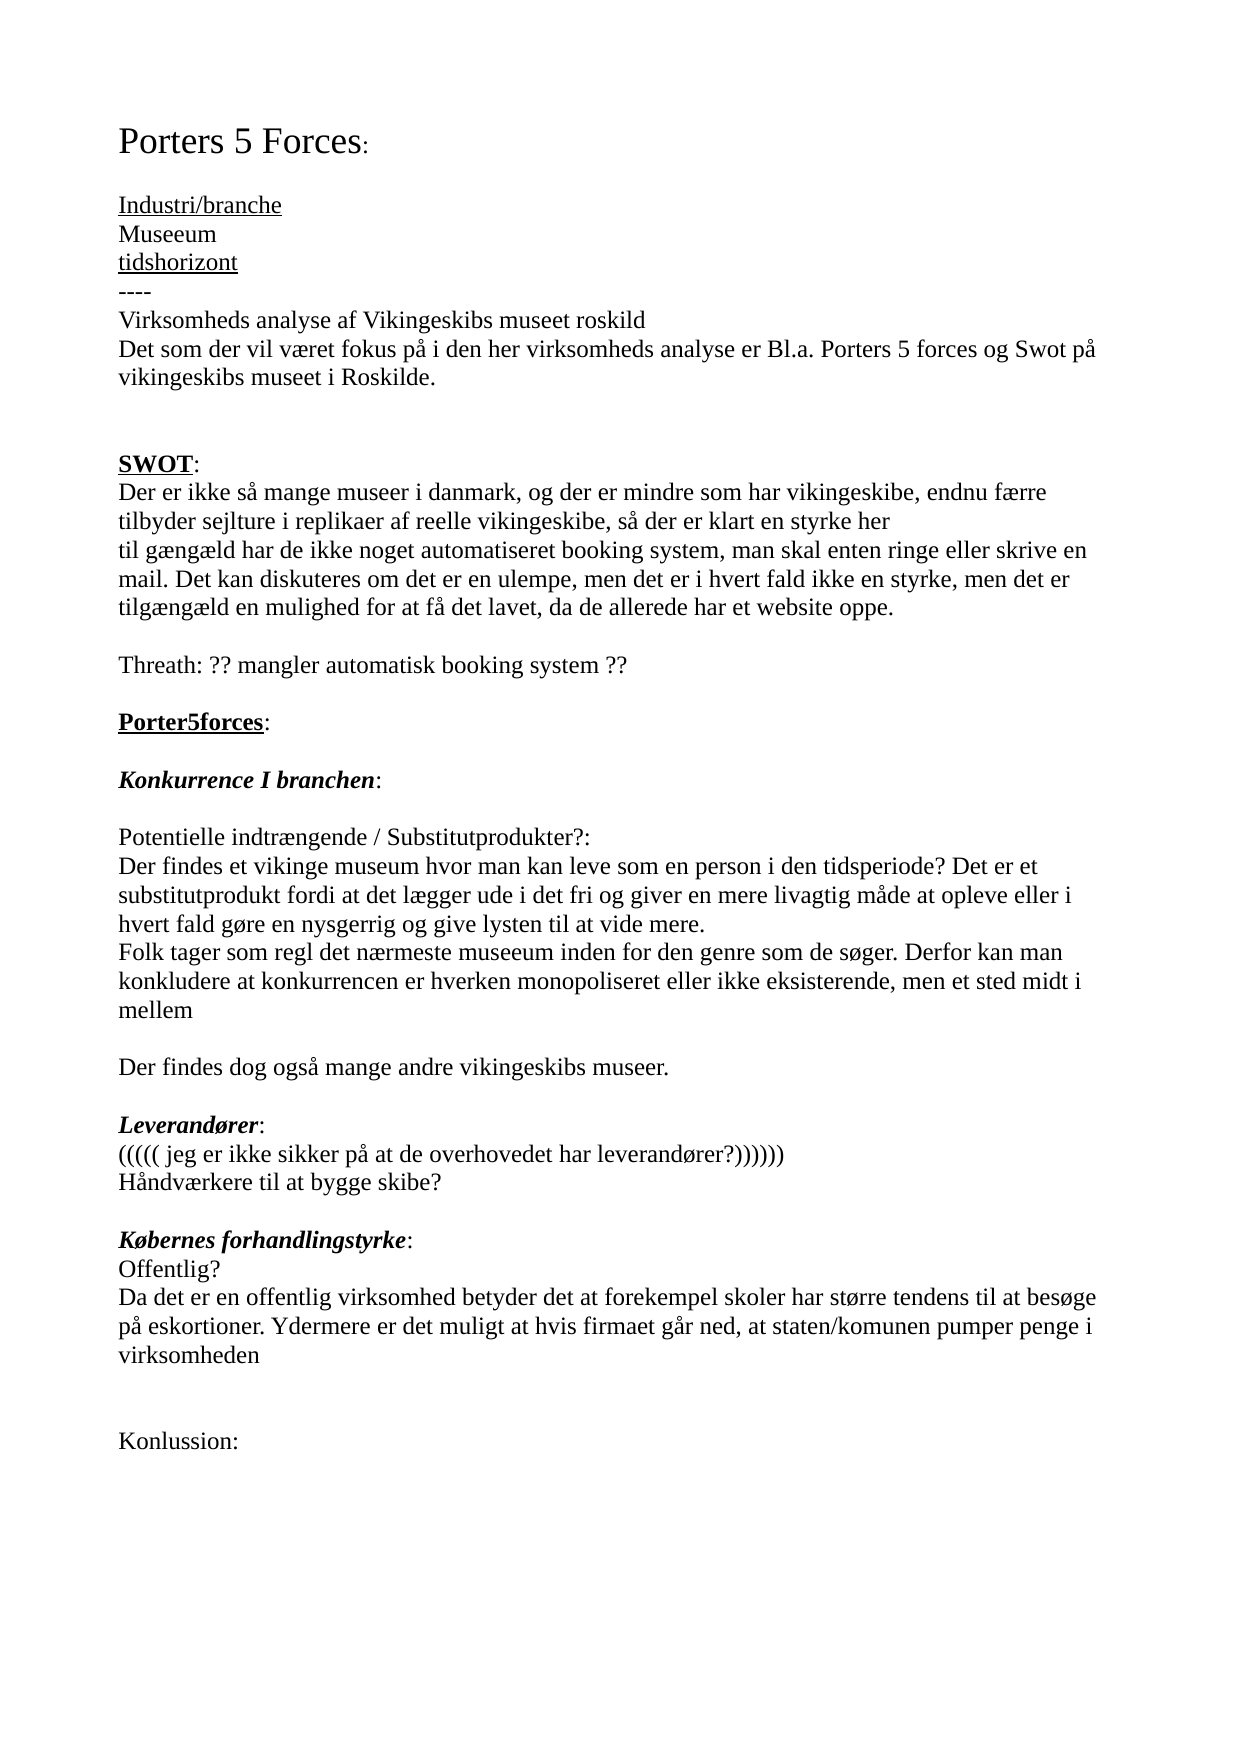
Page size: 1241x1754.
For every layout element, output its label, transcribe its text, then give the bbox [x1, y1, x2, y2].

text Da det er en offentlig virksomhed betyder det at forekempel skoler har større tendens til at besøge på eskortioner. Ydermere er det muligt at hvis firmaet går ned, at staten/komunen pumper penge i virksomheden [118, 1282, 1122, 1369]
text Leverandører: [118, 1110, 1122, 1139]
text Virksomheds analyse af Vikingeskibs museet roskild [118, 305, 1122, 334]
text Potentielle indtrængende / Substitutprodukter?: [118, 822, 1122, 851]
text Konlussion: [118, 1426, 1122, 1455]
text SWOT: [118, 449, 1122, 477]
text ((((( jeg er ikke sikker på at de overhovedet har leverandører?)))))) [118, 1139, 1122, 1167]
text Museeum [118, 219, 1122, 247]
text Der er ikke så mange museer i danmark, og der er mindre som har vikingeskibe, endnu færre tilbyder sejlture i replikaer af reelle vikingeskibe, så der er klart en styrke her [118, 477, 1122, 535]
text til gængæld har de ikke noget automatiseret booking system, man skal enten ringe eller skrive en mail. Det kan diskuteres om det er en ulempe, men det er i hvert fald ikke en styrke, men det er tilgængæld en mulighed for at få det lavet, da de allerede har et website oppe. [118, 535, 1122, 621]
text Threath: ?? mangler automatisk booking system ?? [118, 650, 1122, 679]
text ---- [118, 276, 1122, 305]
text Offentlig? [118, 1254, 1122, 1282]
text Porter5forces: [118, 707, 1122, 736]
text Konkurrence I branchen: [118, 765, 1122, 794]
text Håndværkere til at bygge skibe? [118, 1167, 1122, 1196]
text tidshorizont [118, 247, 1122, 276]
text Købernes forhandlingstyrke: [118, 1225, 1122, 1254]
text Det som der vil været fokus på i den her virksomheds analyse er Bl.a. Porters 5 forces og Swot på vikingeskibs museet i Roskilde. [118, 334, 1122, 391]
text Industri/branche [118, 190, 1122, 219]
text Der findes dog også mange andre vikingeskibs museer. [118, 1052, 1122, 1081]
text Der findes et vikinge museum hvor man kan leve som en person i den tidsperiode? Det er et substitutprodukt fordi at det lægger ude i det fri og giver en mere livagtig måde at opleve eller i hvert fald gøre en nysgerrig og give lysten til at vide mere. [118, 851, 1122, 937]
text Folk tager som regl det nærmeste museeum inden for den genre som de søger. Derfor kan man konkludere at konkurrencen er hverken monopoliseret eller ikke eksisterende, men et sted midt i mellem [118, 937, 1122, 1024]
text Porters 5 Forces: [118, 118, 1122, 161]
